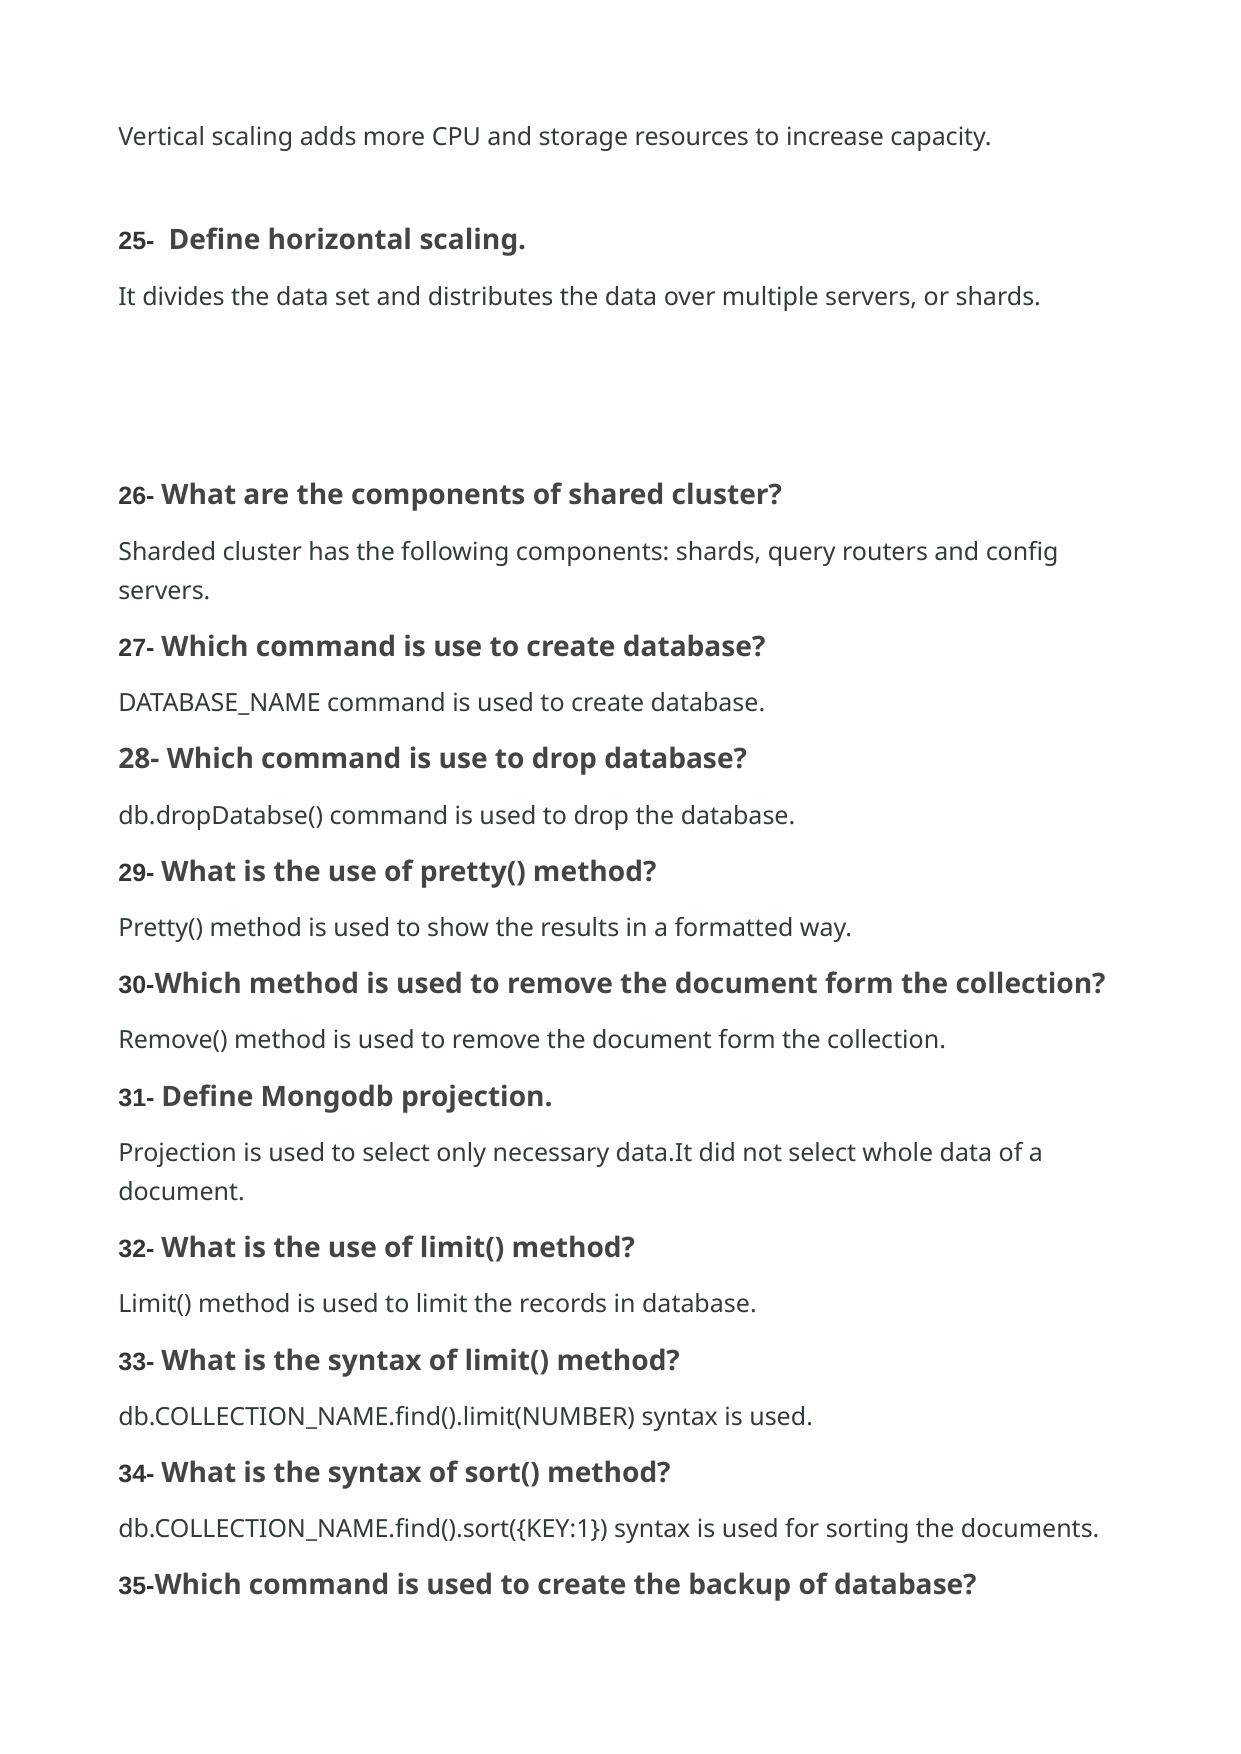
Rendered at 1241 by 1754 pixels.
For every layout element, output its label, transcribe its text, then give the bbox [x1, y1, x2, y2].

text db.COLLECTION_NAME.find().limit(NUMBER) syntax is used. [118, 1398, 1122, 1432]
text It divides the data set and distributes the data over multiple servers, or shards. [118, 278, 1122, 312]
text 35-Which command is used to create the backup of database? [118, 1564, 1122, 1603]
text 34- What is the syntax of sort() method? [118, 1452, 1122, 1491]
text Sharded cluster has the following components: shards, query routers and config servers. [118, 533, 1122, 607]
text db.dropDatabse() command is used to drop the database. [118, 797, 1122, 831]
text Projection is used to select only necessary data.It did not select whole data of a document. [118, 1134, 1122, 1208]
text 31- Define Mongodb projection. [118, 1076, 1122, 1114]
text 26- What are the components of shared cluster? [118, 475, 1122, 513]
text 33- What is the syntax of limit() method? [118, 1340, 1122, 1378]
text Limit() method is used to limit the records in database. [118, 1286, 1122, 1320]
text 27- Which command is use to create database? [118, 626, 1122, 664]
text Remove() method is used to remove the document form the collection. [118, 1022, 1122, 1056]
text Vertical scaling adds more CPU and storage resources to increase capacity. [118, 118, 1122, 152]
text DATABASE_NAME command is used to create database. [118, 685, 1122, 719]
text db.COLLECTION_NAME.find().sort({KEY:1}) syntax is used for sorting the documents. [118, 1511, 1122, 1545]
text 25- Define horizontal scaling. [118, 219, 1122, 258]
text 29- What is the use of pretty() method? [118, 851, 1122, 889]
text 28- Which command is use to drop database? [118, 739, 1122, 777]
text Pretty() method is used to show the results in a formatted way. [118, 910, 1122, 944]
text 32- What is the use of limit() method? [118, 1227, 1122, 1266]
text 30-Which method is used to remove the document form the collection? [118, 963, 1122, 1002]
